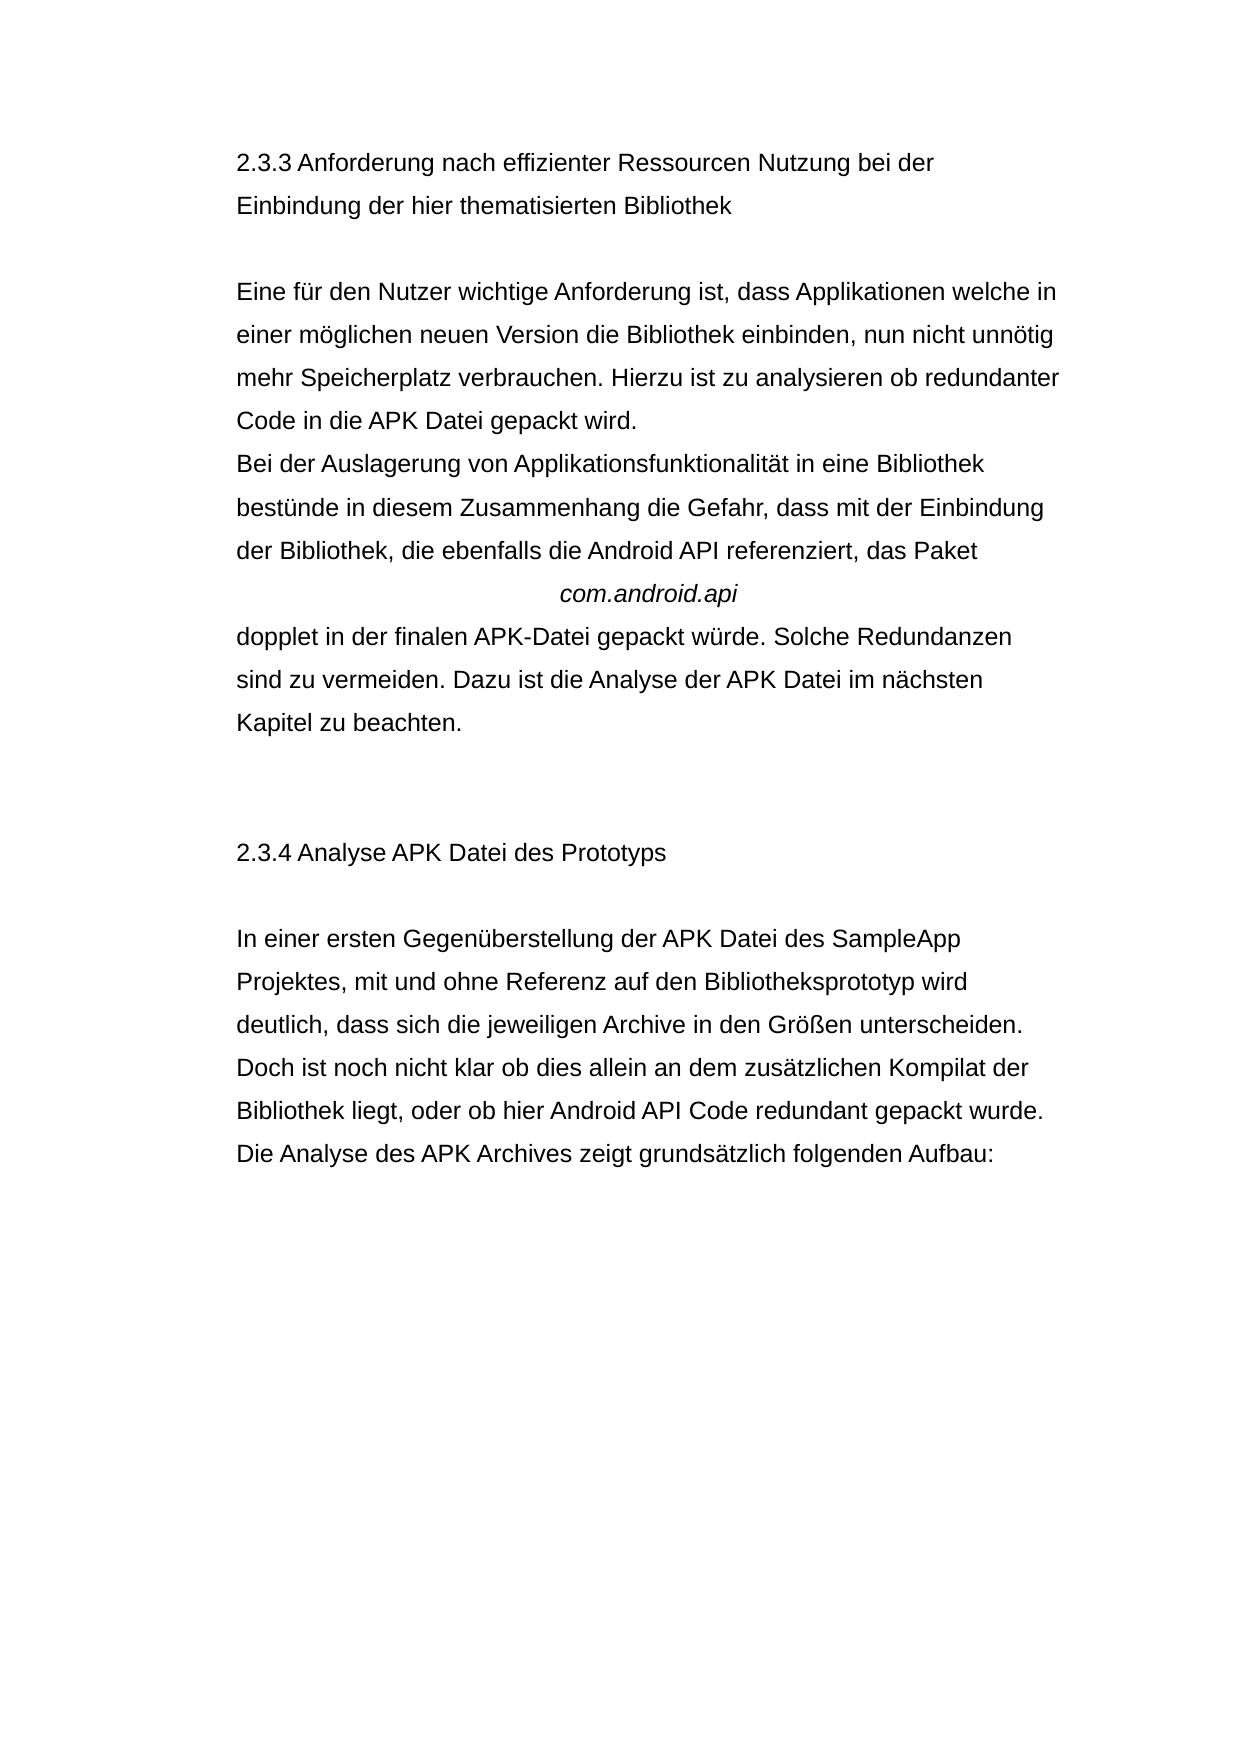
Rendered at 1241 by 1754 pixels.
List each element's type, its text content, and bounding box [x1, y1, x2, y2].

text 2.3.3 Anforderung nach effizienter Ressourcen Nutzung bei der Einbindung der hier thematisierten Bibliothek [236, 148, 1063, 219]
text com.android.api [236, 579, 1063, 608]
text dopplet in der finalen APK-Datei gepackt würde. Solche Redundanzen sind zu vermeiden. Dazu ist die Analyse der APK Datei im nächsten Kapitel zu beachten. [236, 622, 1063, 737]
text Bei der Auslagerung von Applikationsfunktionalität in eine Bibliothek bestünde in diesem Zusammenhang die Gefahr, dass mit der Einbindung der Bibliothek, die ebenfalls die Android API referenziert, das Paket [236, 449, 1063, 564]
text 2.3.4 Analyse APK Datei des Prototyps [236, 838, 1063, 866]
text Eine für den Nutzer wichtige Anforderung ist, dass Applikationen welche in einer möglichen neuen Version die Bibliothek einbinden, nun nicht unnötig mehr Speicherplatz verbrauchen. Hierzu ist zu analysieren ob redundanter Code in die APK Datei gepackt wird. [236, 277, 1063, 435]
text In einer ersten Gegenüberstellung der APK Datei des SampleApp Projektes, mit und ohne Referenz auf den Bibliotheksprototyp wird deutlich, dass sich die jeweiligen Archive in den Größen unterscheiden. Doch ist noch nicht klar ob dies allein an dem zusätzlichen Kompilat der Bibliothek liegt, oder ob hier Android API Code redundant gepackt wurde. Die Analyse des APK Archives zeigt grundsätzlich folgenden Aufbau: [236, 924, 1063, 1168]
